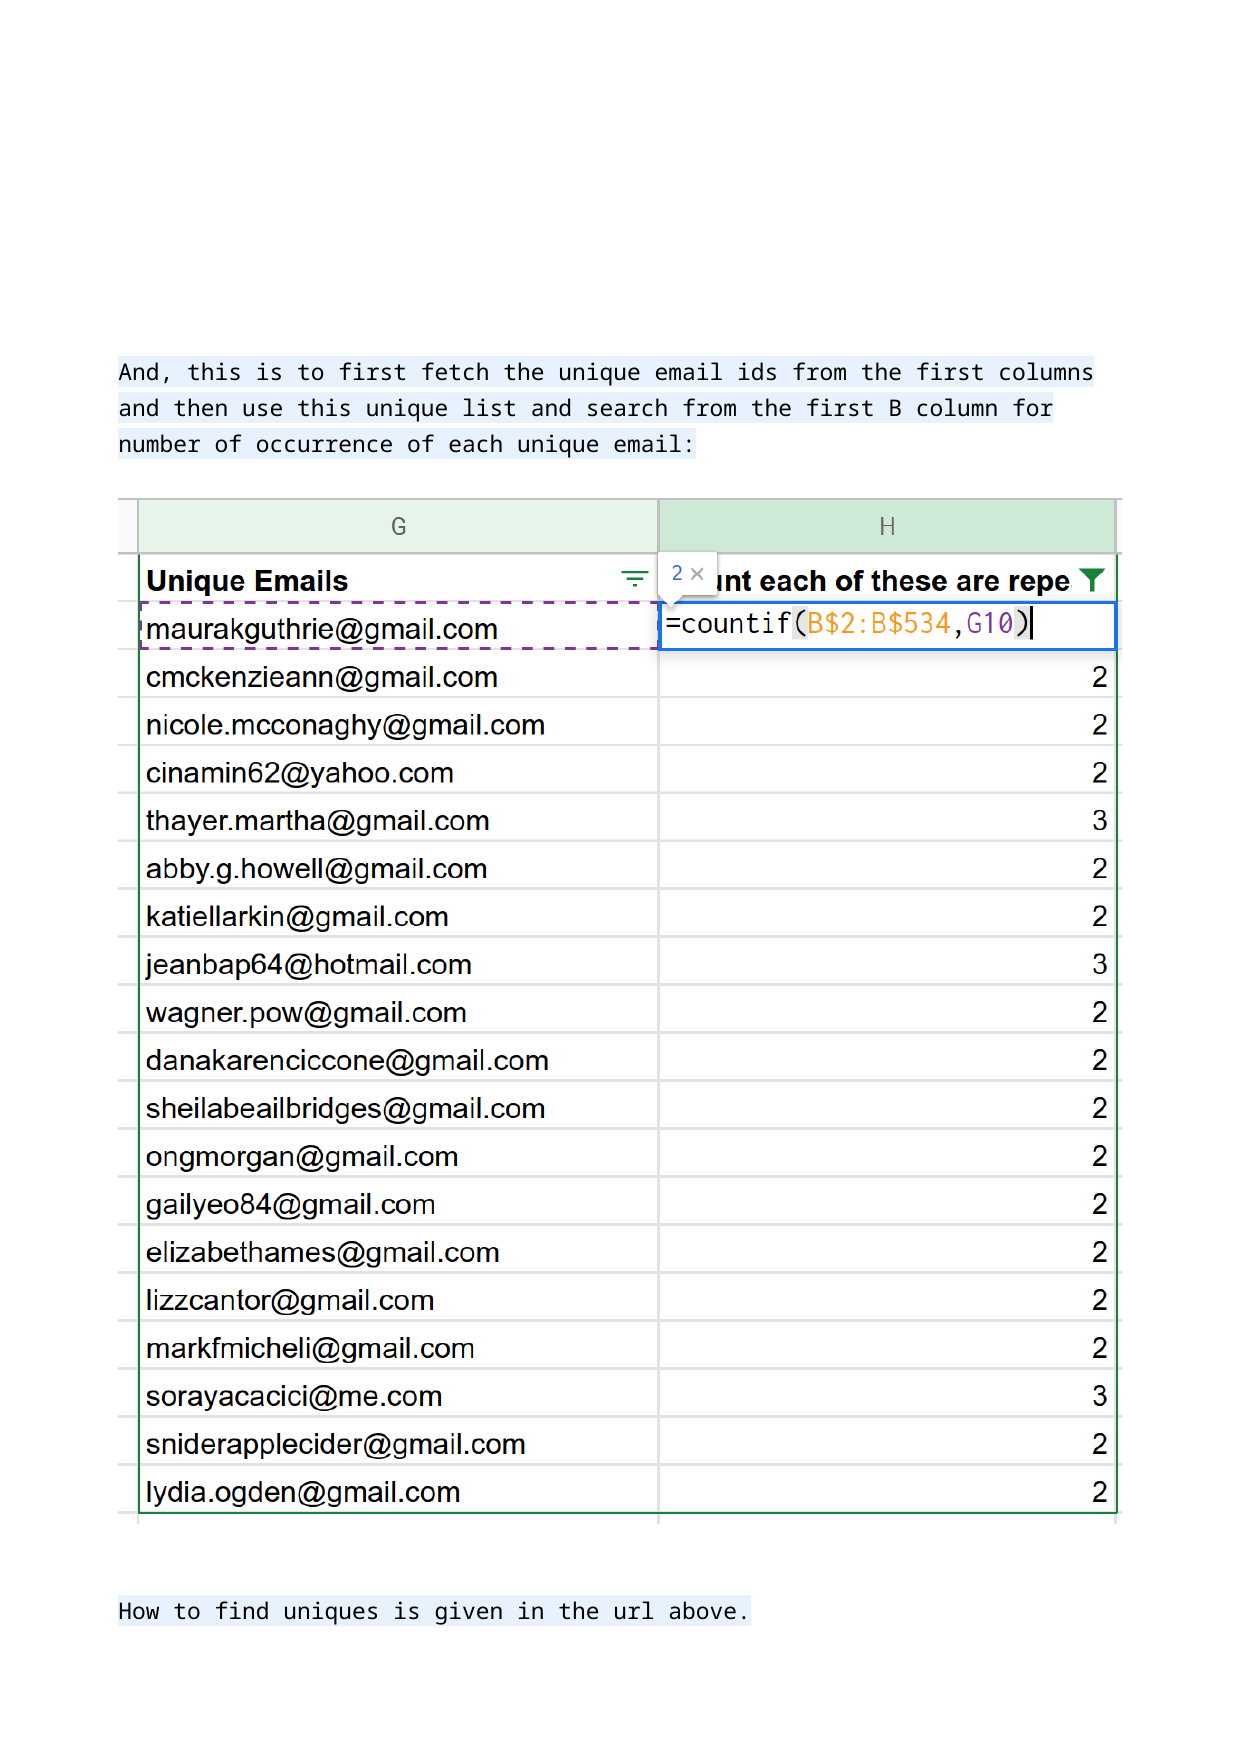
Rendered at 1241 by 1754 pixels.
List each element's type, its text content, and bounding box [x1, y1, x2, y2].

text How to find uniques is given in the url above. [118, 1595, 1122, 1626]
text And, this is to first fetch the unique email ids from the first columns and then use this unique list and search from the first B column for number of occurrence of each unique email: [118, 356, 1122, 459]
picture [118, 478, 1123, 1524]
